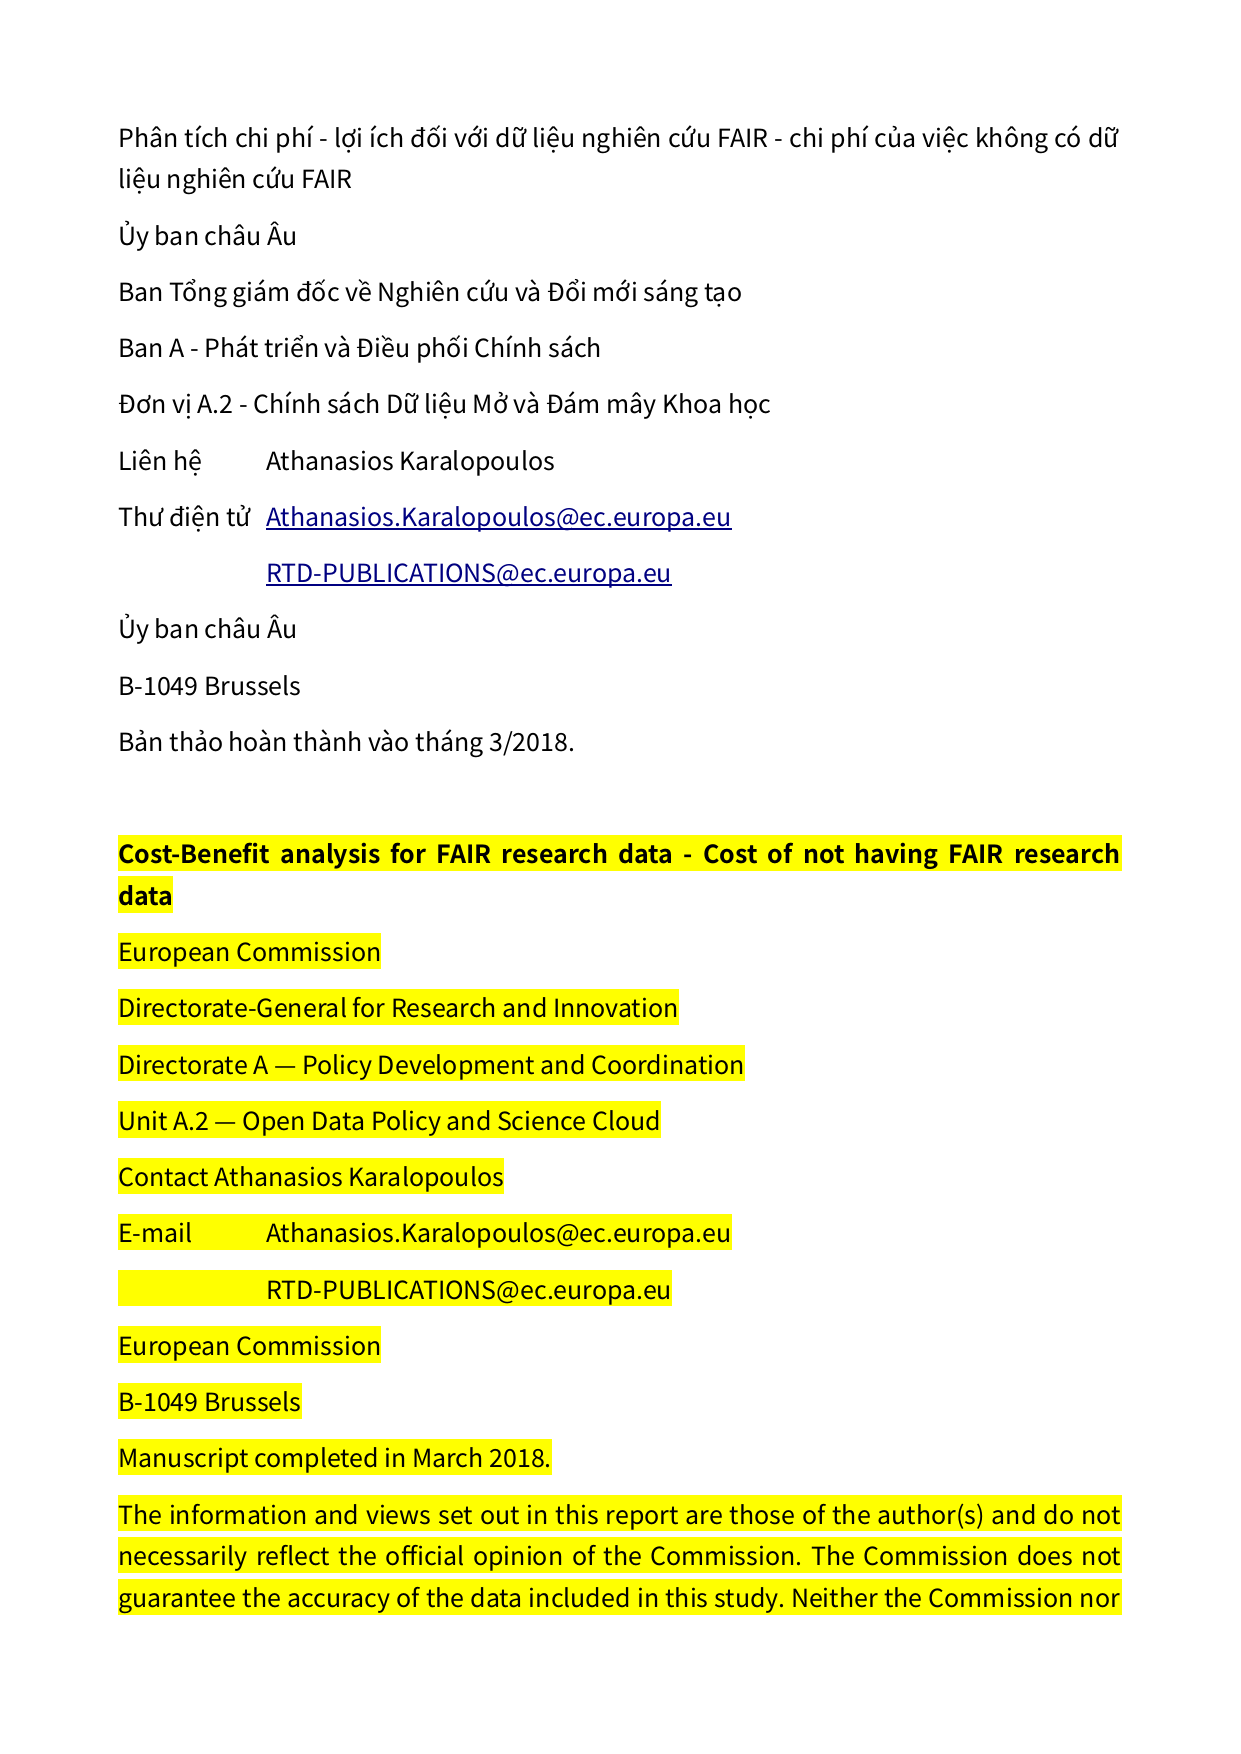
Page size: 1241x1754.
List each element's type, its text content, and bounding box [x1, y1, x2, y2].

text B-1049 Brussels [118, 666, 1122, 702]
text Directorate-General for Research and Innovation [118, 989, 1122, 1025]
text Manuscript completed in March 2018. [118, 1439, 1122, 1475]
text E-mail Athanasios.Karalopoulos@ec.europa.eu [118, 1214, 1122, 1250]
text Ban A - Phát triển và Điều phối Chính sách [118, 328, 1122, 365]
text Liên hệ Athanasios Karalopoulos [118, 441, 1122, 477]
text Directorate A — Policy Development and Coordination [118, 1045, 1122, 1081]
text Bản thảo hoàn thành vào tháng 3/2018. [118, 722, 1122, 758]
text Đơn vị A.2 - Chính sách Dữ liệu Mở và Đám mây Khoa học [118, 385, 1122, 421]
text Cost-Benefit analysis for FAIR research data - Cost of not having FAIR research data [118, 835, 1122, 913]
text Phân tích chi phí - lợi ích đối với dữ liệu nghiên cứu FAIR - chi phí của việc không có dữ liệu nghiên cứu FAIR [118, 118, 1122, 196]
text Contact Athanasios Karalopoulos [118, 1158, 1122, 1194]
text European Commission [118, 1326, 1122, 1363]
text Ủy ban châu Âu [118, 216, 1122, 252]
text RTD-PUBLICATIONS@ec.europa.eu [118, 553, 1122, 590]
text European Commission [118, 933, 1122, 969]
text RTD-PUBLICATIONS@ec.europa.eu [118, 1270, 1122, 1306]
text Unit A.2 — Open Data Policy and Science Cloud [118, 1101, 1122, 1138]
text Ủy ban châu Âu [118, 610, 1122, 646]
text The information and views set out in this report are those of the author(s) and do not necessarily reflect the official opinion of the Commission. The Commission does not guarantee the accuracy of the data included in this study. Neither the Commission nor [118, 1495, 1122, 1615]
text Ban Tổng giám đốc về Nghiên cứu và Đổi mới sáng tạo [118, 272, 1122, 308]
text B-1049 Brussels [118, 1383, 1122, 1419]
text Thư điện tử Athanasios.Karalopoulos@ec.europa.eu [118, 497, 1122, 533]
